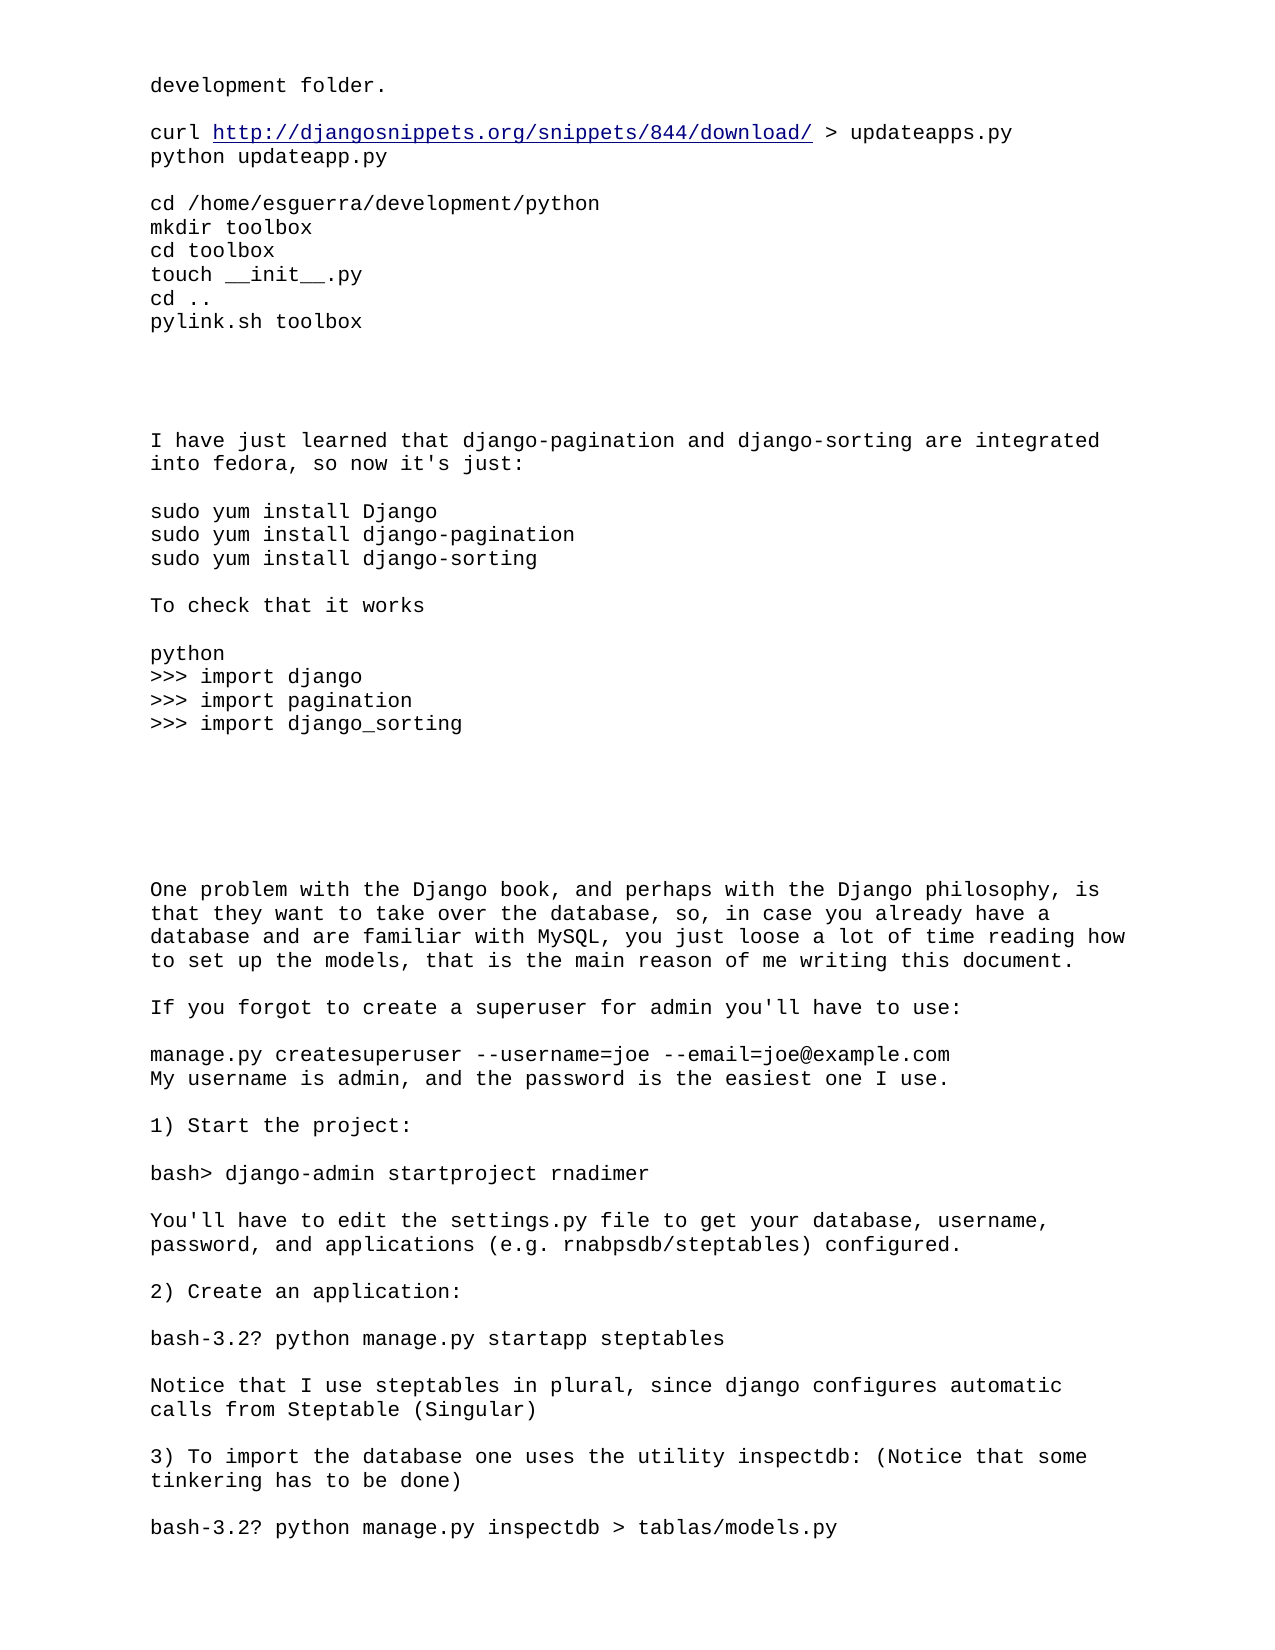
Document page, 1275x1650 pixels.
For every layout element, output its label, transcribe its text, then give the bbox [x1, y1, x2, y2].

text >>> import django_sorting [150, 713, 1125, 737]
text bash-3.2? python manage.py inspectdb > tablas/models.py [150, 1517, 1125, 1541]
text touch __init__.py [150, 264, 1125, 288]
text sudo yum install django-pagination [150, 524, 1125, 548]
text python updateapp.py [150, 146, 1125, 169]
text To check that it works [150, 595, 1125, 619]
text bash> django-admin startproject rnadimer [150, 1163, 1125, 1186]
text bash-3.2? python manage.py startapp steptables [150, 1328, 1125, 1352]
text curl http://djangosnippets.org/snippets/844/download/ > updateapps.py [150, 122, 1125, 146]
text One problem with the Django book, and perhaps with the Django philosophy, is that they want to take over the database, so, in case you already have a database and are familiar with MySQL, you just loose a lot of time reading how to set up the models, that is the main reason of me writing this document. [150, 879, 1125, 973]
text You'll have to edit the settings.py file to get your database, username, password, and applications (e.g. rnabpsdb/steptables) configured. [150, 1210, 1125, 1257]
text 1) Start the project: [150, 1115, 1125, 1139]
text >>> import django [150, 666, 1125, 690]
text My username is admin, and the password is the easiest one I use. [150, 1068, 1125, 1092]
text sudo yum install Django [150, 501, 1125, 524]
text 3) To import the database one uses the utility inspectdb: (Notice that some tinkering has to be done) [150, 1446, 1125, 1494]
text pylink.sh toolbox [150, 311, 1125, 335]
text cd toolbox [150, 241, 1125, 264]
text development folder. [150, 75, 1125, 99]
text cd /home/esguerra/development/python [150, 193, 1125, 217]
text Notice that I use steptables in plural, since django configures automatic calls from Steptable (Singular) [150, 1376, 1125, 1423]
text sudo yum install django-sorting [150, 548, 1125, 572]
text If you forgot to create a superuser for admin you'll have to use: [150, 997, 1125, 1021]
text python [150, 642, 1125, 666]
text >>> import pagination [150, 690, 1125, 713]
text mkdir toolbox [150, 217, 1125, 241]
text manage.py createsuperuser --username=joe --email=joe@example.com [150, 1044, 1125, 1068]
text 2) Create an application: [150, 1281, 1125, 1304]
text cd .. [150, 288, 1125, 311]
text I have just learned that django-pagination and django-sorting are integrated into fedora, so now it's just: [150, 430, 1125, 477]
